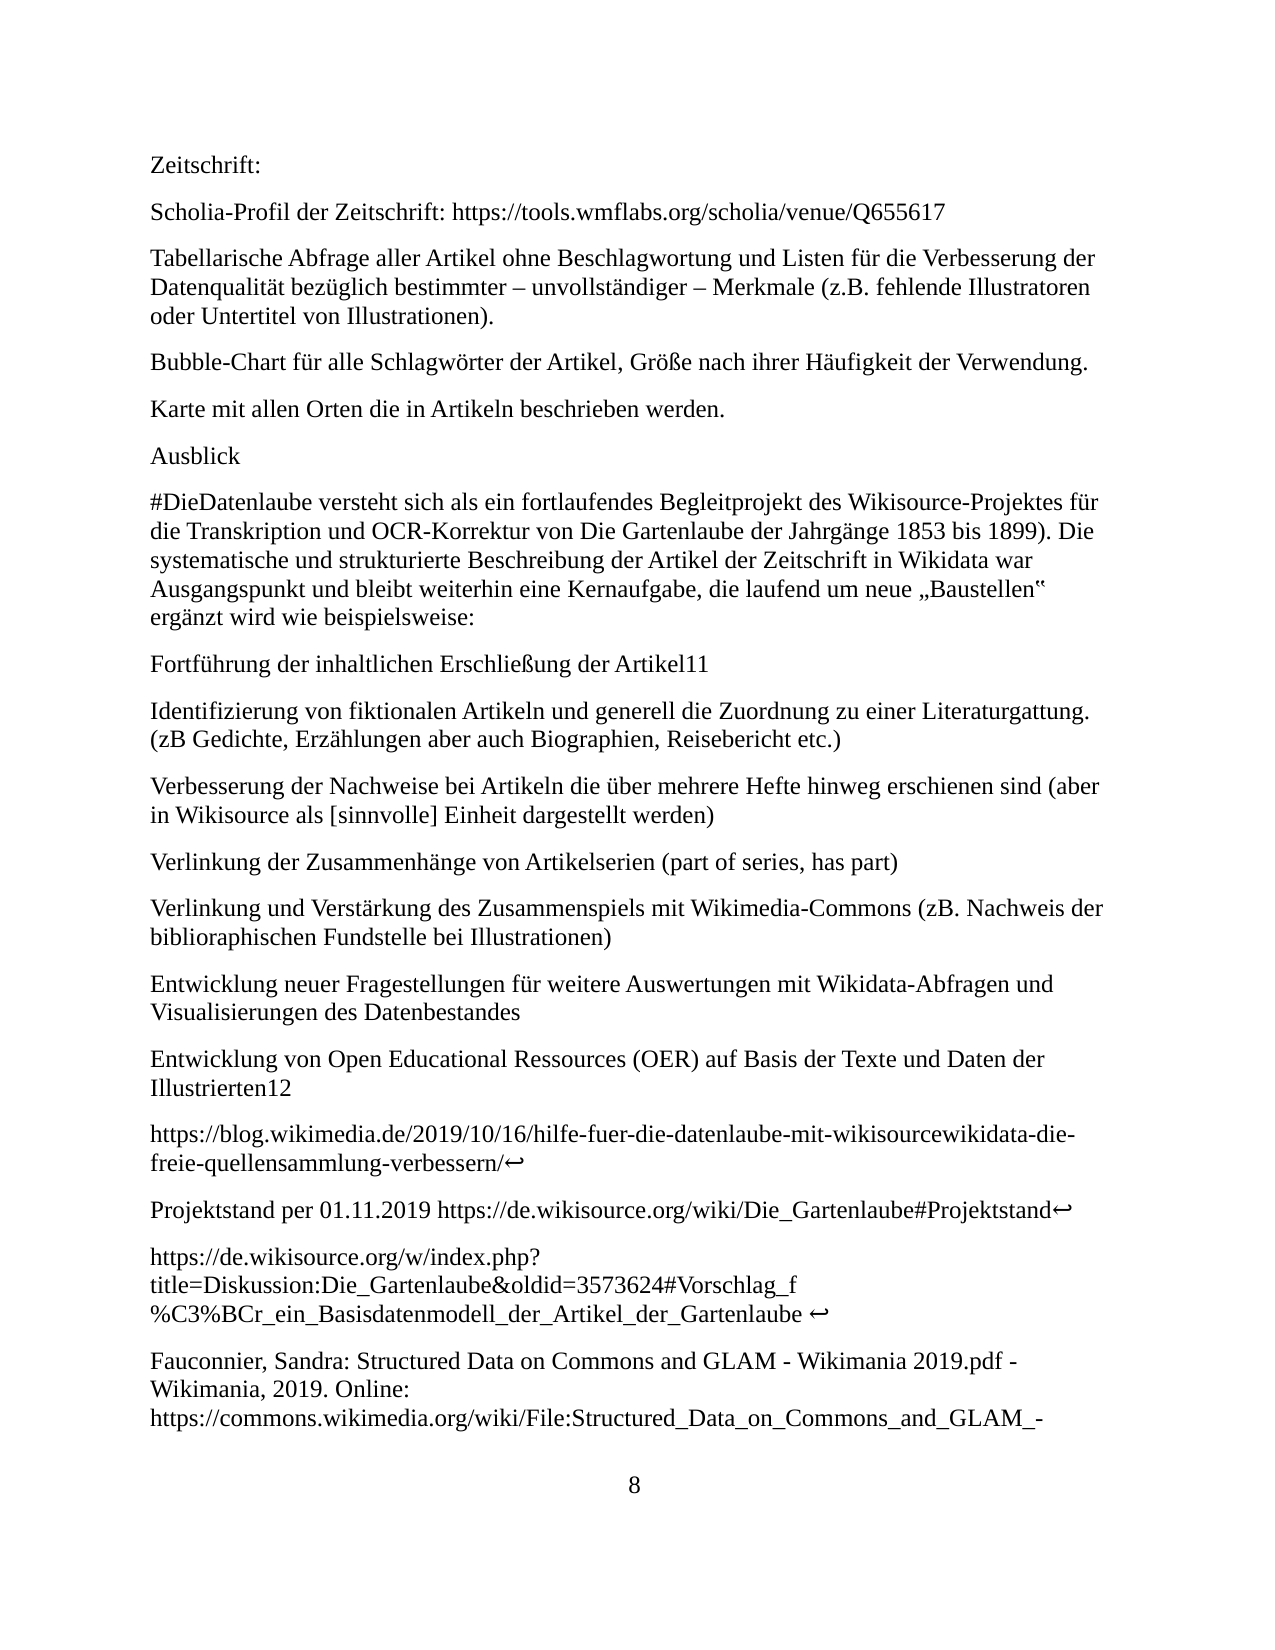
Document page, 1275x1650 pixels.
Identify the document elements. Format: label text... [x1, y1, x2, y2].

text Fortführung der inhaltlichen Erschließung der Artikel11 [150, 649, 1125, 678]
text Zeitschrift: [150, 150, 1125, 179]
text Karte mit allen Orten die in Artikeln beschrieben werden. [150, 394, 1125, 423]
text Scholia-Profil der Zeitschrift: https://tools.wmflabs.org/scholia/venue/Q655617 [150, 197, 1125, 225]
text https://blog.wikimedia.de/2019/10/16/hilfe-fuer-die-datenlaube-mit-wikisourcewikidata-die-freie-quellensammlung-verbessern/↩︎ [150, 1119, 1125, 1177]
text Verbesserung der Nachweise bei Artikeln die über mehrere Hefte hinweg erschienen sind (aber in Wikisource als [sinnvolle] Einheit dargestellt werden) [150, 771, 1125, 829]
text Tabellarische Abfrage aller Artikel ohne Beschlagwortung und Listen für die Verbesserung der Datenqualität bezüglich bestimmter – unvollständiger – Merkmale (z.B. fehlende Illustratoren oder Untertitel von Illustrationen). [150, 243, 1125, 329]
text Entwicklung von Open Educational Ressources (OER) auf Basis der Texte und Daten der Illustrierten12 [150, 1044, 1125, 1102]
text Ausblick [150, 441, 1125, 469]
text Fauconnier, Sandra: Structured Data on Commons and GLAM - Wikimania 2019.pdf - Wikimania, 2019. Online: https://commons.wikimedia.org/wiki/File:Structured_Data_on_Commons_and_GLAM_- [150, 1346, 1125, 1432]
text #DieDatenlaube versteht sich als ein fortlaufendes Begleitprojekt des Wikisource-Projektes für die Transkription und OCR-Korrektur von Die Gartenlaube der Jahrgänge 1853 bis 1899). Die systematische und strukturierte Beschreibung der Artikel der Zeitschrift in Wikidata war Ausgangspunkt und bleibt weiterhin eine Kernaufgabe, die laufend um neue „Baustellen‟ ergänzt wird wie beispielsweise: [150, 487, 1125, 631]
text https://de.wikisource.org/w/index.php?title=Diskussion:Die_Gartenlaube&oldid=3573624#Vorschlag_f%C3%BCr_ein_Basisdatenmodell_der_Artikel_der_Gartenlaube ↩︎ [150, 1242, 1125, 1328]
text Entwicklung neuer Fragestellungen für weitere Auswertungen mit Wikidata-Abfragen und Visualisierungen des Datenbestandes [150, 969, 1125, 1026]
text Verlinkung der Zusammenhänge von Artikelserien (part of series, has part) [150, 847, 1125, 875]
text Identifizierung von fiktionalen Artikeln und generell die Zuordnung zu einer Literaturgattung. (zB Gedichte, Erzählungen aber auch Biographien, Reisebericht etc.) [150, 696, 1125, 753]
text Verlinkung und Verstärkung des Zusammenspiels mit Wikimedia-Commons (zB. Nachweis der biblioraphischen Fundstelle bei Illustrationen) [150, 893, 1125, 951]
text Bubble-Chart für alle Schlagwörter der Artikel, Größe nach ihrer Häufigkeit der Verwendung. [150, 347, 1125, 376]
text Projektstand per 01.11.2019 https://de.wikisource.org/wiki/Die_Gartenlaube#Projektstand↩︎ [150, 1195, 1125, 1224]
